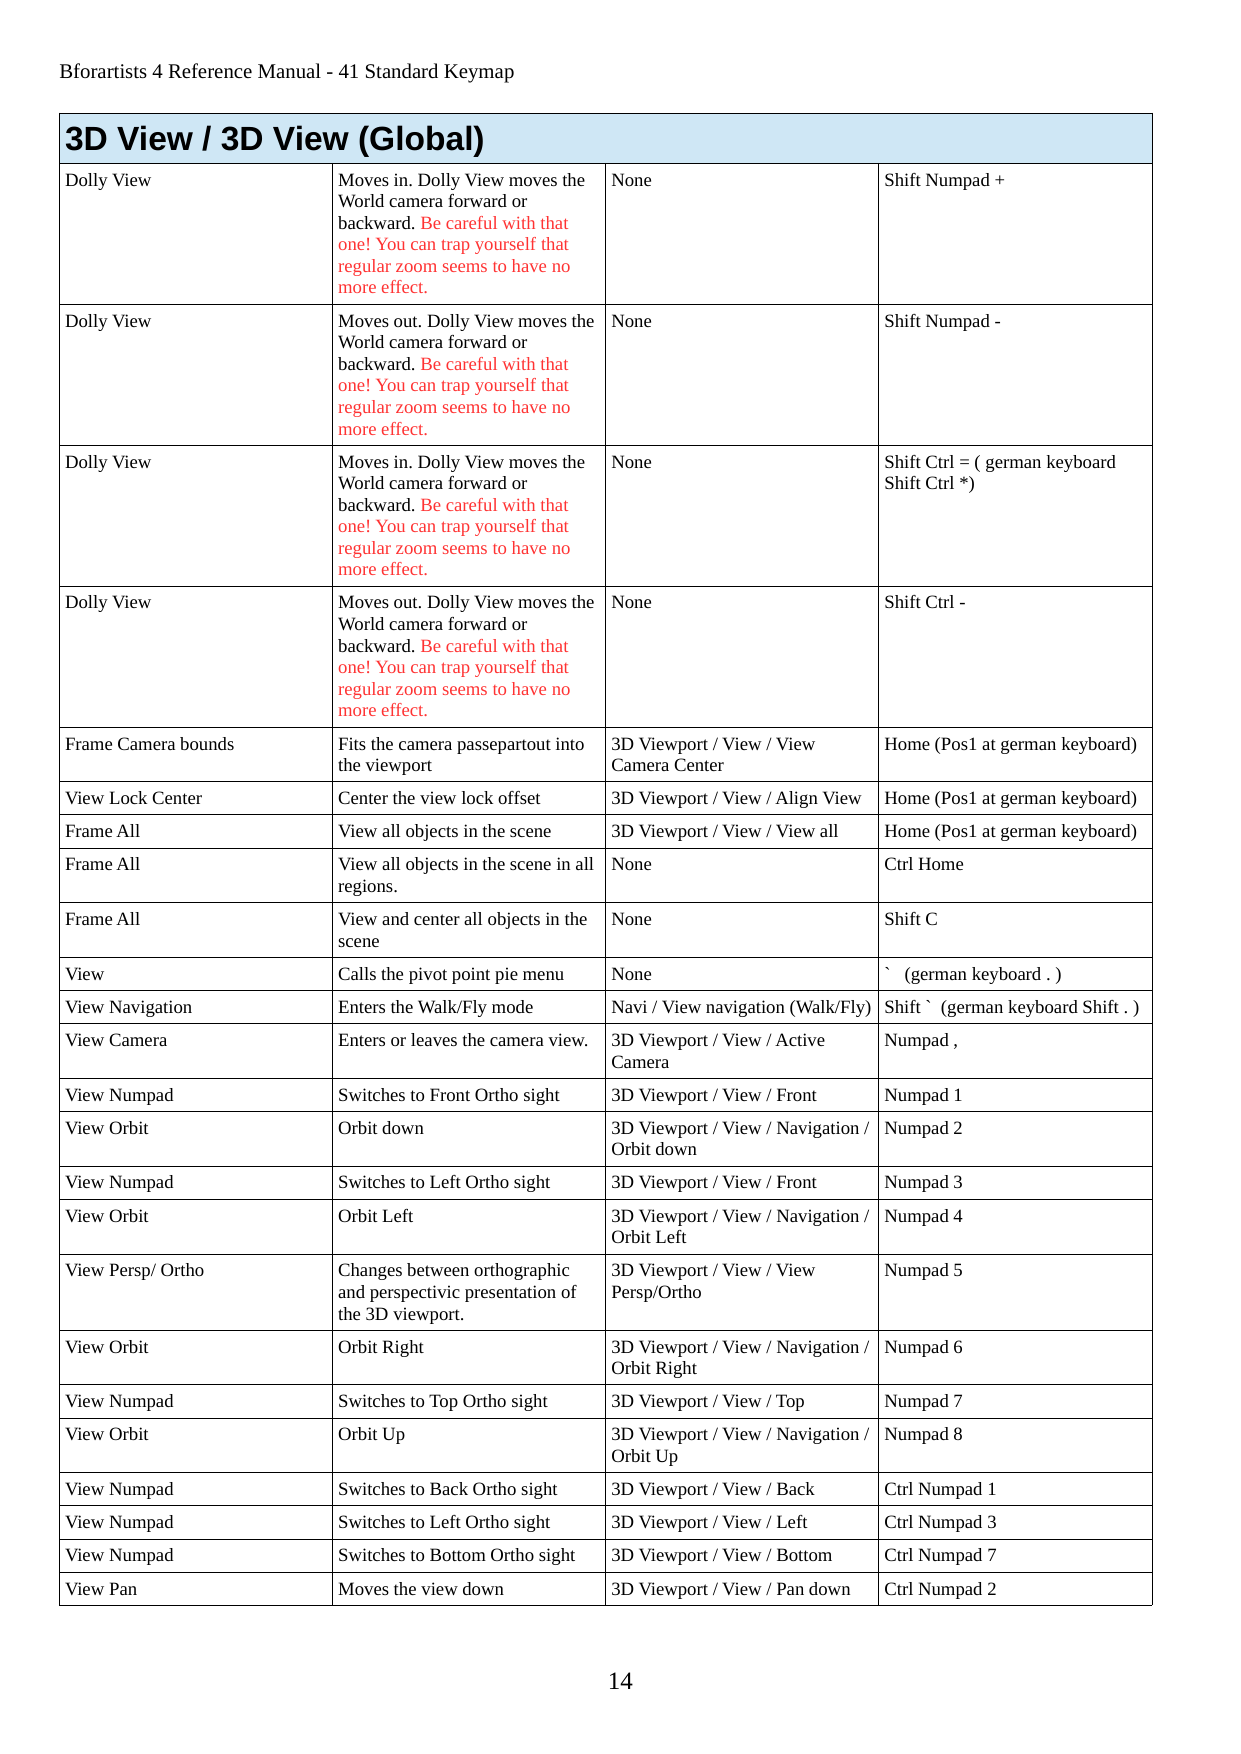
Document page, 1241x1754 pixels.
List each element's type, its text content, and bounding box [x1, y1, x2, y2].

table_cell Enters the Walk/Fly mode [333, 991, 605, 1023]
table_cell View Numpad [60, 1167, 332, 1199]
table_cell None [606, 305, 878, 445]
table_cell Orbit Left [333, 1200, 605, 1253]
table_cell Shift Ctrl = ( german keyboard Shift Ctrl *) [879, 446, 1152, 586]
table_cell Numpad 6 [879, 1331, 1152, 1384]
table_cell View Persp/ Ortho [60, 1255, 332, 1330]
table_cell Switches to Bottom Ortho sight [333, 1540, 605, 1572]
table_cell 3D Viewport / View / Active Camera [606, 1024, 878, 1078]
table_cell Shift Numpad + [879, 164, 1152, 304]
table_cell Moves out. Dolly View moves the World camera forward or backward. Be careful with that one! You can trap yourself that regular zoom seems to have no more effect. [333, 305, 605, 445]
table_cell View all objects in the scene [333, 815, 605, 847]
table_cell 3D Viewport / View / Navigation / Orbit down [606, 1112, 878, 1166]
table_cell Ctrl Numpad 2 [879, 1573, 1152, 1605]
table_cell Dolly View [60, 164, 332, 304]
table_cell 3D Viewport / View / Left [606, 1506, 878, 1538]
table_header 3D View / 3D View (Global) [60, 114, 1152, 163]
table_cell View Numpad [60, 1079, 332, 1111]
table_cell Numpad 5 [879, 1255, 1152, 1330]
table_cell 3D Viewport / View / View all [606, 815, 878, 847]
table_cell Frame All [60, 815, 332, 847]
table_cell ` (german keyboard . ) [879, 958, 1152, 990]
table_cell Switches to Back Ortho sight [333, 1473, 605, 1505]
table_cell Dolly View [60, 305, 332, 445]
table_cell Ctrl Home [879, 849, 1152, 902]
table_cell View [60, 958, 332, 990]
table_cell Home (Pos1 at german keyboard) [879, 728, 1152, 781]
table_cell Shift C [879, 903, 1152, 957]
table_cell Moves in. Dolly View moves the World camera forward or backward. Be careful with that one! You can trap yourself that regular zoom seems to have no more effect. [333, 446, 605, 586]
table_cell None [606, 164, 878, 304]
table_cell Home (Pos1 at german keyboard) [879, 815, 1152, 847]
table_cell Numpad 1 [879, 1079, 1152, 1111]
table_cell Fits the camera passepartout into the viewport [333, 728, 605, 781]
table_cell Dolly View [60, 446, 332, 586]
table_cell Ctrl Numpad 7 [879, 1540, 1152, 1572]
table_cell None [606, 446, 878, 586]
table_cell Orbit Right [333, 1331, 605, 1384]
table_cell View Orbit [60, 1112, 332, 1166]
table_cell 3D Viewport / View / Navigation / Orbit Left [606, 1200, 878, 1253]
table_cell Moves out. Dolly View moves the World camera forward or backward. Be careful with that one! You can trap yourself that regular zoom seems to have no more effect. [333, 587, 605, 727]
table_cell 3D Viewport / View / Back [606, 1473, 878, 1505]
table_cell Shift ` (german keyboard Shift . ) [879, 991, 1152, 1023]
table_cell 3D Viewport / View / View Camera Center [606, 728, 878, 781]
table_cell Shift Numpad - [879, 305, 1152, 445]
table_cell View Pan [60, 1573, 332, 1605]
table_cell Home (Pos1 at german keyboard) [879, 782, 1152, 814]
table_cell View Orbit [60, 1331, 332, 1384]
table_cell Numpad 7 [879, 1385, 1152, 1417]
table_cell 3D Viewport / View / View Persp/Ortho [606, 1255, 878, 1330]
table_cell Switches to Top Ortho sight [333, 1385, 605, 1417]
table_cell Orbit down [333, 1112, 605, 1166]
table_cell View Orbit [60, 1200, 332, 1253]
table_cell Orbit Up [333, 1419, 605, 1472]
table_cell Calls the pivot point pie menu [333, 958, 605, 990]
table_cell View Numpad [60, 1506, 332, 1538]
table_cell None [606, 587, 878, 727]
table_cell Switches to Front Ortho sight [333, 1079, 605, 1111]
table_cell View Orbit [60, 1419, 332, 1472]
table_cell Shift Ctrl - [879, 587, 1152, 727]
table_cell Switches to Left Ortho sight [333, 1167, 605, 1199]
table_cell View all objects in the scene in all regions. [333, 849, 605, 902]
table_cell None [606, 958, 878, 990]
table_cell Moves the view down [333, 1573, 605, 1605]
table_cell View Camera [60, 1024, 332, 1078]
table_cell Navi / View navigation (Walk/Fly) [606, 991, 878, 1023]
table_cell Ctrl Numpad 3 [879, 1506, 1152, 1538]
table_cell Frame All [60, 849, 332, 902]
table_cell Center the view lock offset [333, 782, 605, 814]
table_cell 3D Viewport / View / Pan down [606, 1573, 878, 1605]
table_cell Moves in. Dolly View moves the World camera forward or backward. Be careful with that one! You can trap yourself that regular zoom seems to have no more effect. [333, 164, 605, 304]
table_cell Switches to Left Ortho sight [333, 1506, 605, 1538]
table_cell View Numpad [60, 1385, 332, 1417]
table_cell 3D Viewport / View / Bottom [606, 1540, 878, 1572]
table_cell Numpad 2 [879, 1112, 1152, 1166]
table_cell Numpad 3 [879, 1167, 1152, 1199]
table_cell View Numpad [60, 1473, 332, 1505]
table_cell Dolly View [60, 587, 332, 727]
table_cell View Navigation [60, 991, 332, 1023]
table_cell Numpad 8 [879, 1419, 1152, 1472]
table_cell 3D Viewport / View / Front [606, 1167, 878, 1199]
table_cell View and center all objects in the scene [333, 903, 605, 957]
table_cell Changes between orthographic and perspectivic presentation of the 3D viewport. [333, 1255, 605, 1330]
table_cell Frame All [60, 903, 332, 957]
table_cell 3D Viewport / View / Align View [606, 782, 878, 814]
table_cell View Lock Center [60, 782, 332, 814]
table_cell Enters or leaves the camera view. [333, 1024, 605, 1078]
table_cell Numpad , [879, 1024, 1152, 1078]
table_cell Ctrl Numpad 1 [879, 1473, 1152, 1505]
table_cell 3D Viewport / View / Navigation / Orbit Right [606, 1331, 878, 1384]
table_cell None [606, 903, 878, 957]
table_cell Numpad 4 [879, 1200, 1152, 1253]
table_cell Frame Camera bounds [60, 728, 332, 781]
table_cell None [606, 849, 878, 902]
table_cell View Numpad [60, 1540, 332, 1572]
table_cell 3D Viewport / View / Navigation / Orbit Up [606, 1419, 878, 1472]
table_cell 3D Viewport / View / Front [606, 1079, 878, 1111]
table_cell 3D Viewport / View / Top [606, 1385, 878, 1417]
